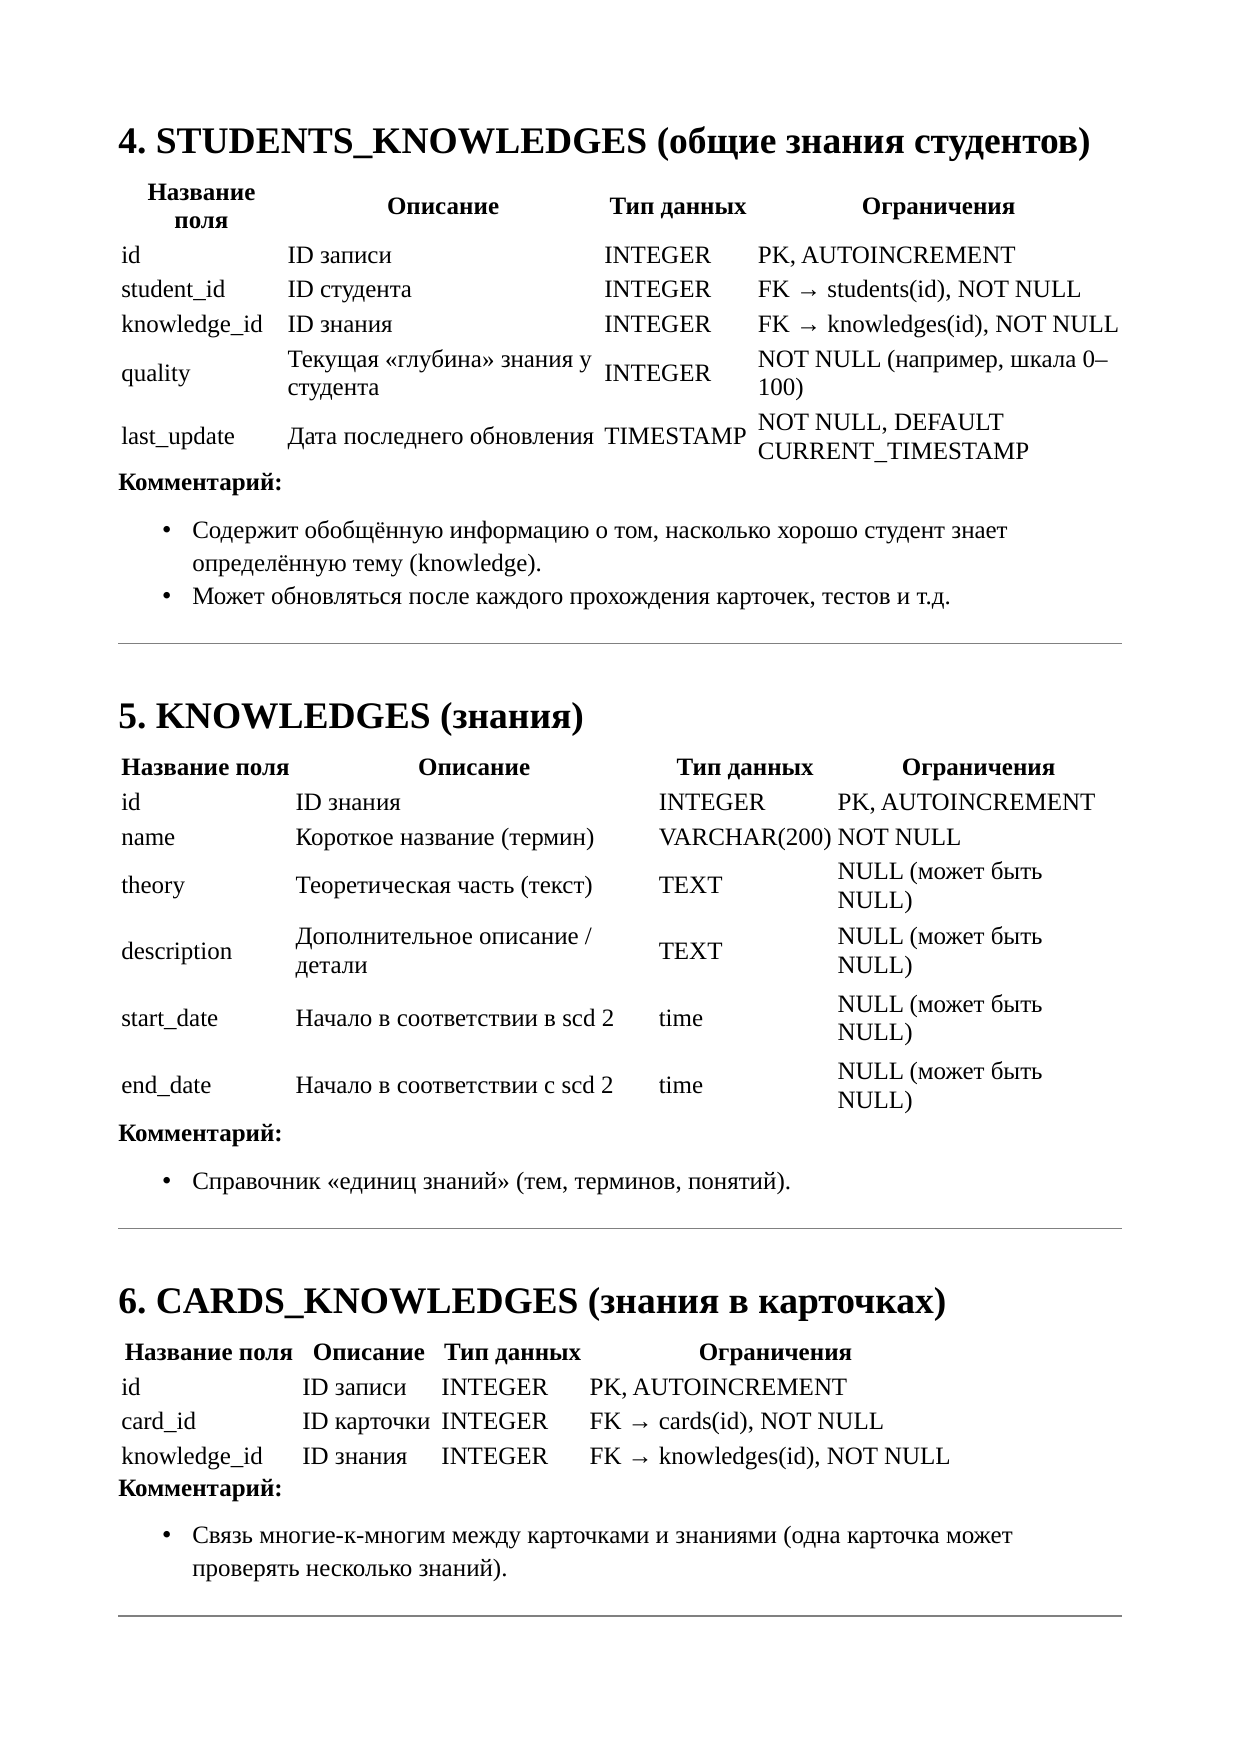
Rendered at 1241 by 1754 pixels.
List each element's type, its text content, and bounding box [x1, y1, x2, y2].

table_header Описание [293, 750, 656, 784]
table_cell end_date [118, 1051, 292, 1118]
text Комментарий: [118, 467, 1122, 496]
table_cell Начало в соответствии в scd 2 [293, 984, 656, 1051]
table_cell NOT NULL [835, 819, 1122, 853]
table_cell id [118, 237, 284, 272]
table_cell name [118, 819, 292, 853]
list Может обновляться после каждого прохождения карточек, тестов и т.д. [162, 581, 1122, 610]
table_cell id [118, 1369, 299, 1403]
table_cell INTEGER [656, 784, 834, 819]
table_cell start_date [118, 984, 292, 1051]
table_cell FK → cards(id), NOT NULL [586, 1404, 964, 1438]
table_header Название поля [118, 1334, 299, 1369]
table_cell PK, AUTOINCREMENT [835, 784, 1122, 819]
table_cell description [118, 917, 292, 984]
table_header Тип данных [438, 1334, 586, 1369]
table_cell Текущая «глубина» знания у студента [284, 341, 601, 404]
table_cell INTEGER [438, 1438, 586, 1473]
subtitle 5. KNOWLEDGES (знания) [118, 694, 1122, 737]
table_cell INTEGER [438, 1369, 586, 1403]
table_cell NOT NULL (например, шкала 0–100) [755, 341, 1122, 404]
table_cell FK → students(id), NOT NULL [755, 272, 1122, 306]
table_cell theory [118, 853, 292, 917]
table_cell time [656, 1051, 834, 1118]
table_cell ID студента [284, 272, 601, 306]
table_cell TEXT [656, 853, 834, 917]
table_cell last_update [118, 404, 284, 467]
table_header Тип данных [656, 750, 834, 784]
table_header Ограничения [835, 750, 1122, 784]
table_cell PK, AUTOINCREMENT [586, 1369, 964, 1403]
table_cell NULL (может быть NULL) [835, 917, 1122, 984]
table_cell student_id [118, 272, 284, 306]
table_cell NULL (может быть NULL) [835, 853, 1122, 917]
text Комментарий: [118, 1473, 1122, 1501]
table_header Ограничения [586, 1334, 964, 1369]
table_header Название поля [118, 750, 292, 784]
table_cell ID знания [284, 306, 601, 341]
table_cell id [118, 784, 292, 819]
table_cell Теоретическая часть (текст) [293, 853, 656, 917]
table_cell FK → knowledges(id), NOT NULL [755, 306, 1122, 341]
table_cell ID карточки [299, 1404, 438, 1438]
table_cell VARCHAR(200) [656, 819, 834, 853]
table_cell NOT NULL, DEFAULT CURRENT_TIMESTAMP [755, 404, 1122, 467]
list Справочник «единиц знаний» (тем, терминов, понятий). [162, 1166, 1122, 1195]
table_cell ID записи [299, 1369, 438, 1403]
table_cell Дополнительное описание / детали [293, 917, 656, 984]
table_cell ID записи [284, 237, 601, 272]
subtitle 6. CARDS_KNOWLEDGES (знания в карточках) [118, 1279, 1122, 1322]
table_cell INTEGER [601, 306, 755, 341]
table_cell ID знания [293, 784, 656, 819]
table_header Описание [284, 174, 601, 237]
table_header Название поля [118, 174, 284, 237]
text Комментарий: [118, 1118, 1122, 1147]
list Содержит обобщённую информацию о том, насколько хорошо студент знает определённую тему (knowledge). [162, 515, 1122, 577]
table_cell Начало в соответствии с scd 2 [293, 1051, 656, 1118]
table_cell time [656, 984, 834, 1051]
table_header Описание [299, 1334, 438, 1369]
table_cell TIMESTAMP [601, 404, 755, 467]
table_cell NULL (может быть NULL) [835, 1051, 1122, 1118]
table_cell INTEGER [601, 272, 755, 306]
table_cell knowledge_id [118, 306, 284, 341]
table_cell INTEGER [438, 1404, 586, 1438]
table_cell PK, AUTOINCREMENT [755, 237, 1122, 272]
subtitle 4. STUDENTS_KNOWLEDGES (общие знания студентов) [118, 118, 1122, 161]
table_cell FK → knowledges(id), NOT NULL [586, 1438, 964, 1473]
table_cell Дата последнего обновления [284, 404, 601, 467]
table_cell ID знания [299, 1438, 438, 1473]
table_cell quality [118, 341, 284, 404]
table_cell INTEGER [601, 341, 755, 404]
table_cell card_id [118, 1404, 299, 1438]
table_cell NULL (может быть NULL) [835, 984, 1122, 1051]
table_cell Короткое название (термин) [293, 819, 656, 853]
table_cell TEXT [656, 917, 834, 984]
list Связь многие-к-многим между карточками и знаниями (одна карточка может проверять несколько знаний). [162, 1520, 1122, 1582]
table_cell knowledge_id [118, 1438, 299, 1473]
table_header Ограничения [755, 174, 1122, 237]
table_header Тип данных [601, 174, 755, 237]
table_cell INTEGER [601, 237, 755, 272]
